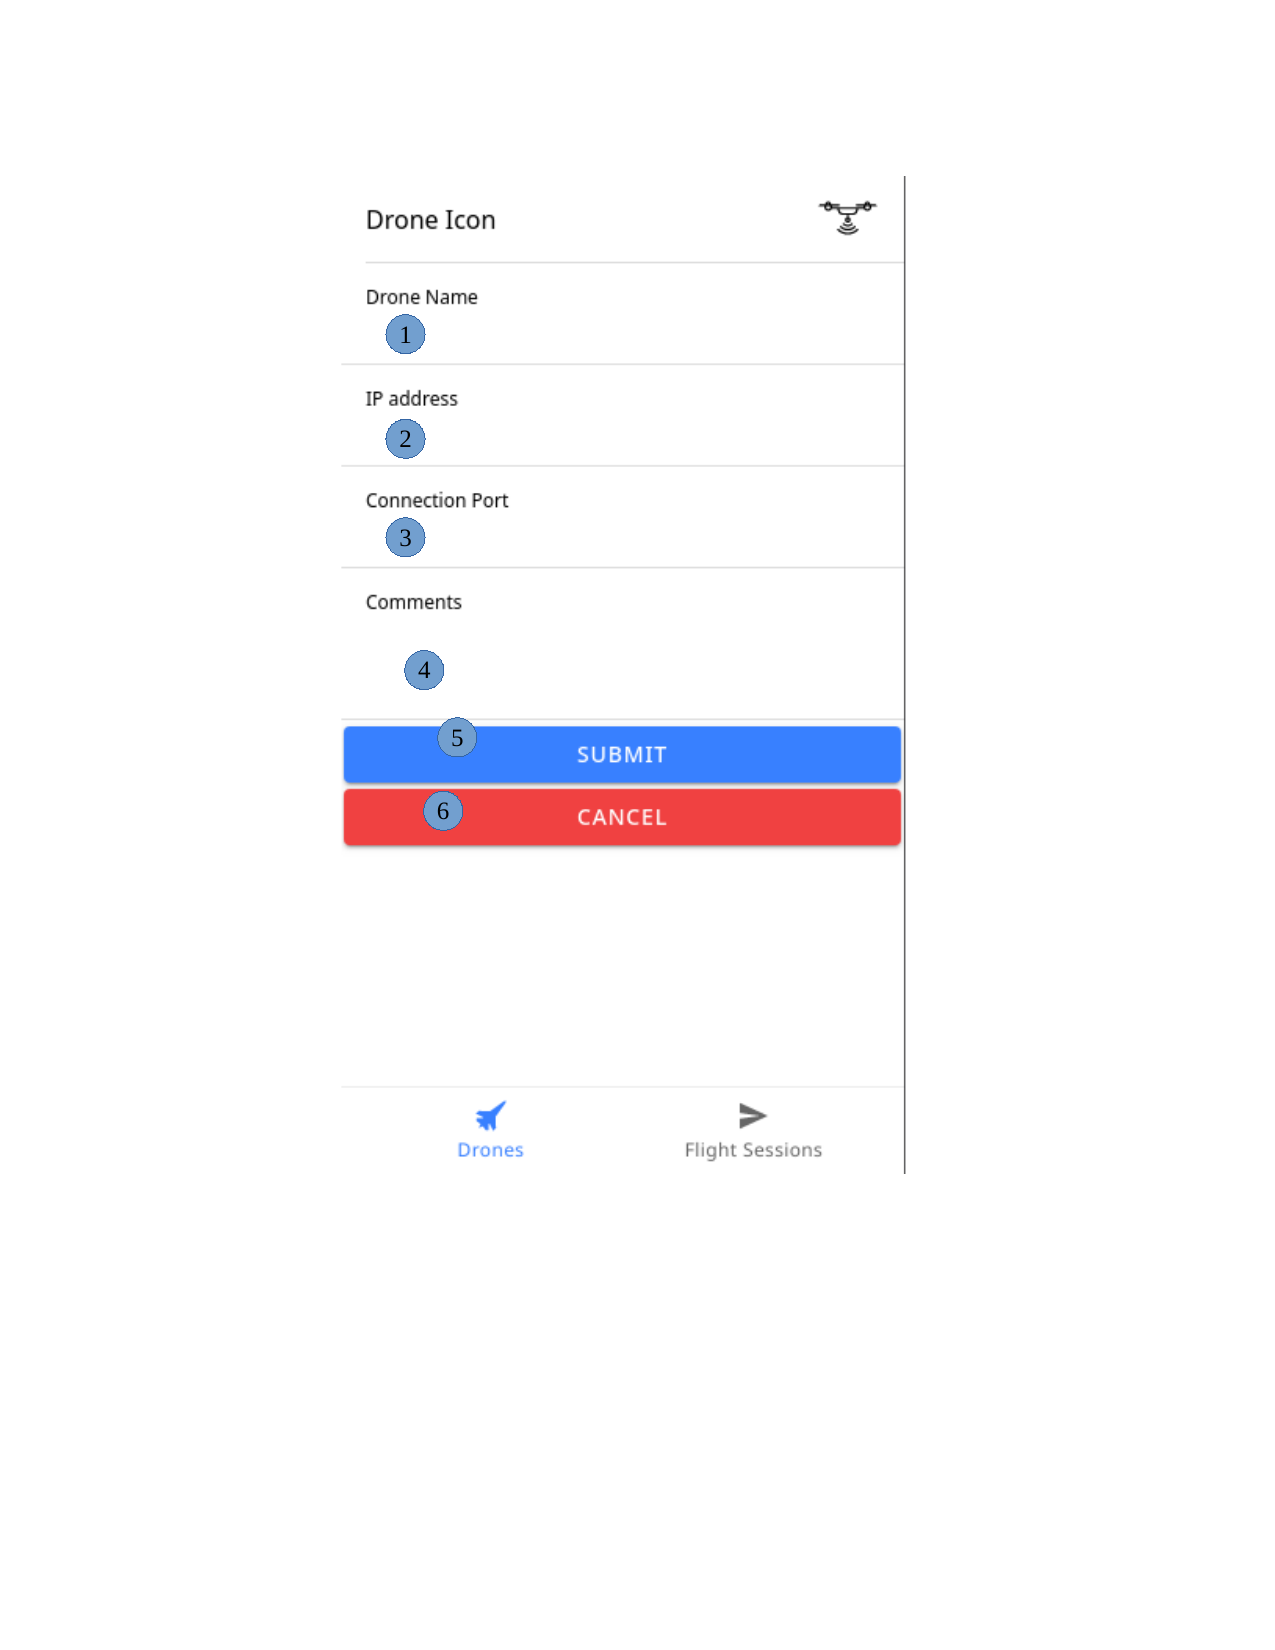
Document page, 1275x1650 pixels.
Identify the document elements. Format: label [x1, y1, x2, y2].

picture [341, 176, 906, 1174]
